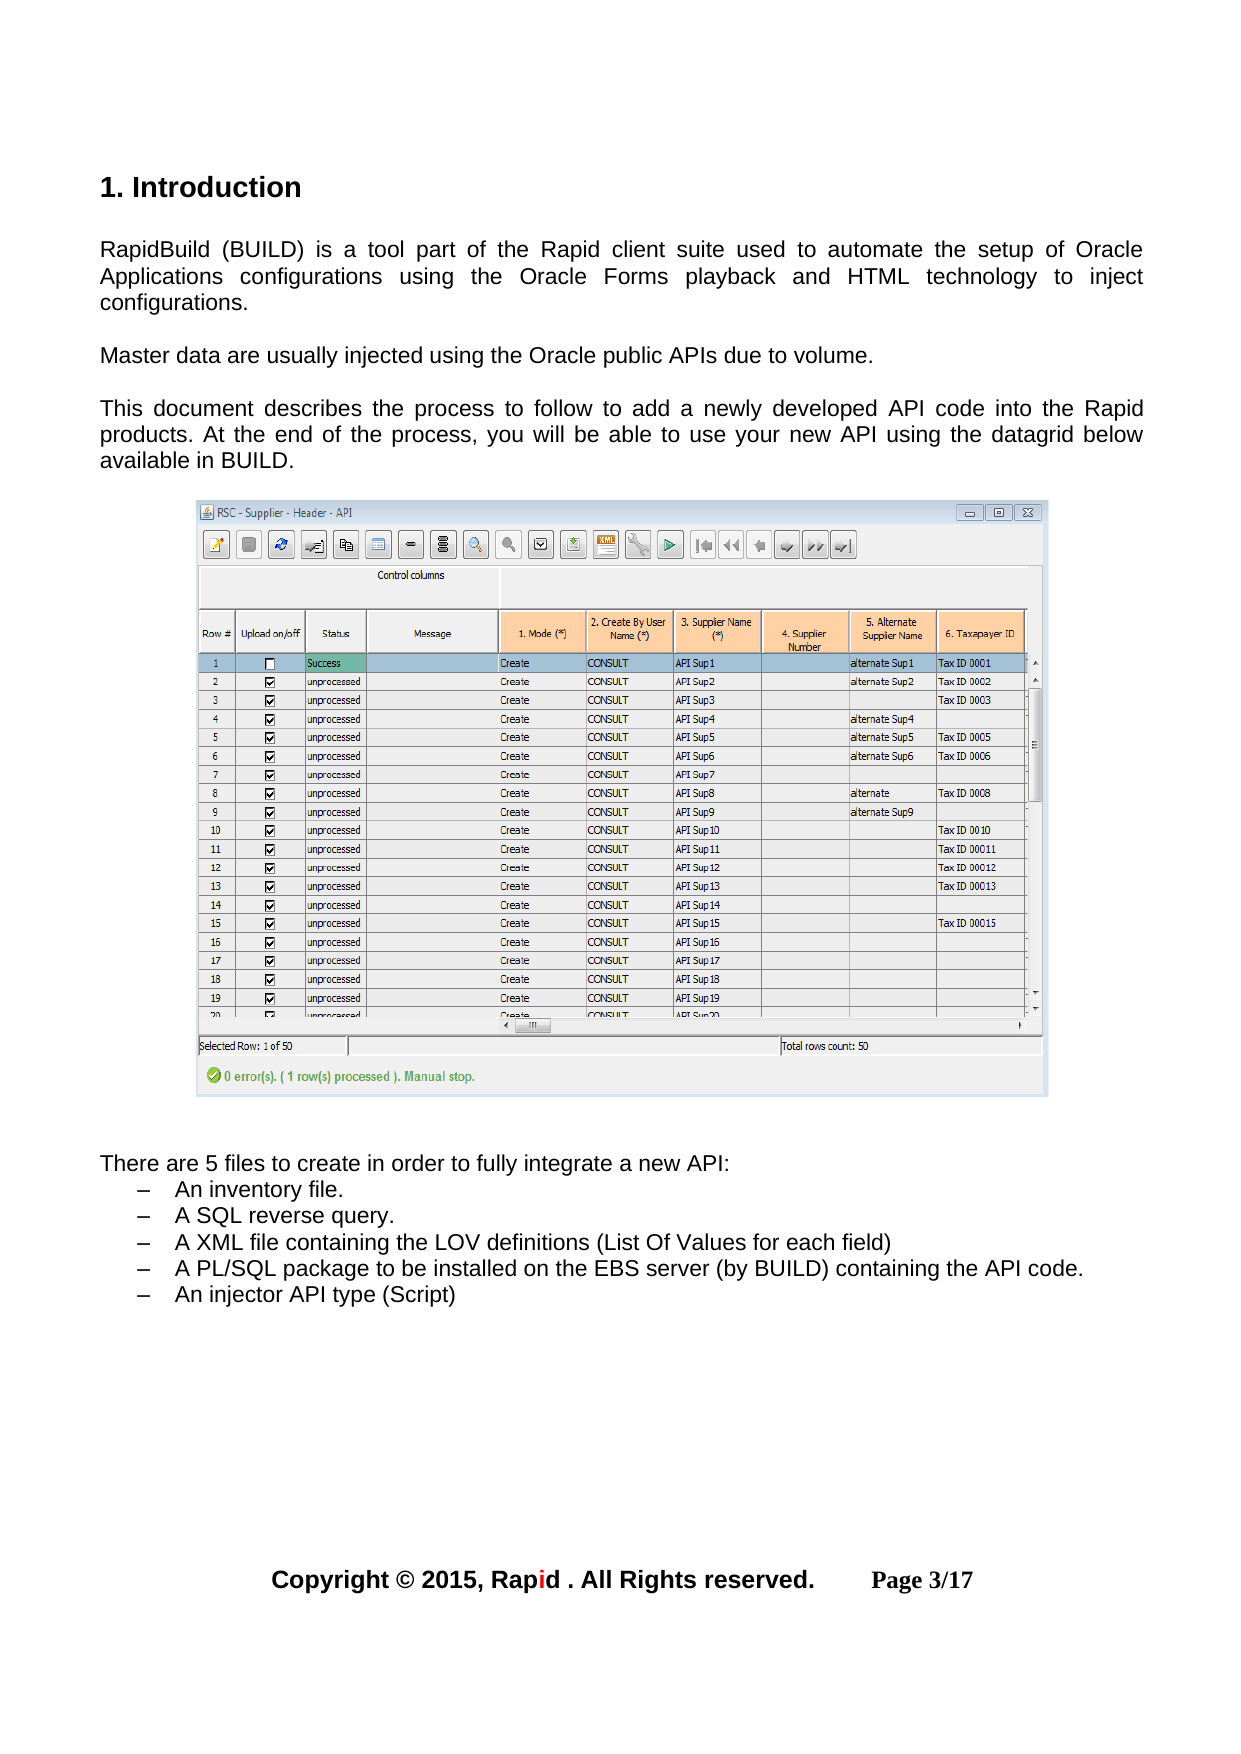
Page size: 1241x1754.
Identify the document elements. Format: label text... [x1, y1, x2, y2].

subtitle 1. Introduction [99, 170, 1144, 204]
text Master data are usually injected using the Oracle public APIs due to volume. [99, 342, 1144, 368]
text There are 5 files to create in order to fully integrate a new API: [99, 1149, 1144, 1176]
list A SQL reverse query. [137, 1202, 1144, 1228]
picture [195, 500, 1049, 1097]
list A XML file containing the LOV definitions (List Of Values for each field) [137, 1228, 1144, 1255]
text RapidBuild (BUILD) is a tool part of the Rapid client suite used to automate the setup of Oracle Applications configurations using the Oracle Forms playback and HTML technology to inject configurations. [99, 236, 1144, 316]
list An injector API type (Script) [137, 1281, 1144, 1308]
list A PL/SQL package to be installed on the EBS server (by BUILD) containing the API code. [137, 1255, 1144, 1281]
list An inventory file. [137, 1176, 1144, 1202]
text This document describes the process to follow to add a newly developed API code into the Rapid products. At the end of the process, you will be able to use your new API using the datagrid below available in BUILD. [99, 394, 1144, 474]
